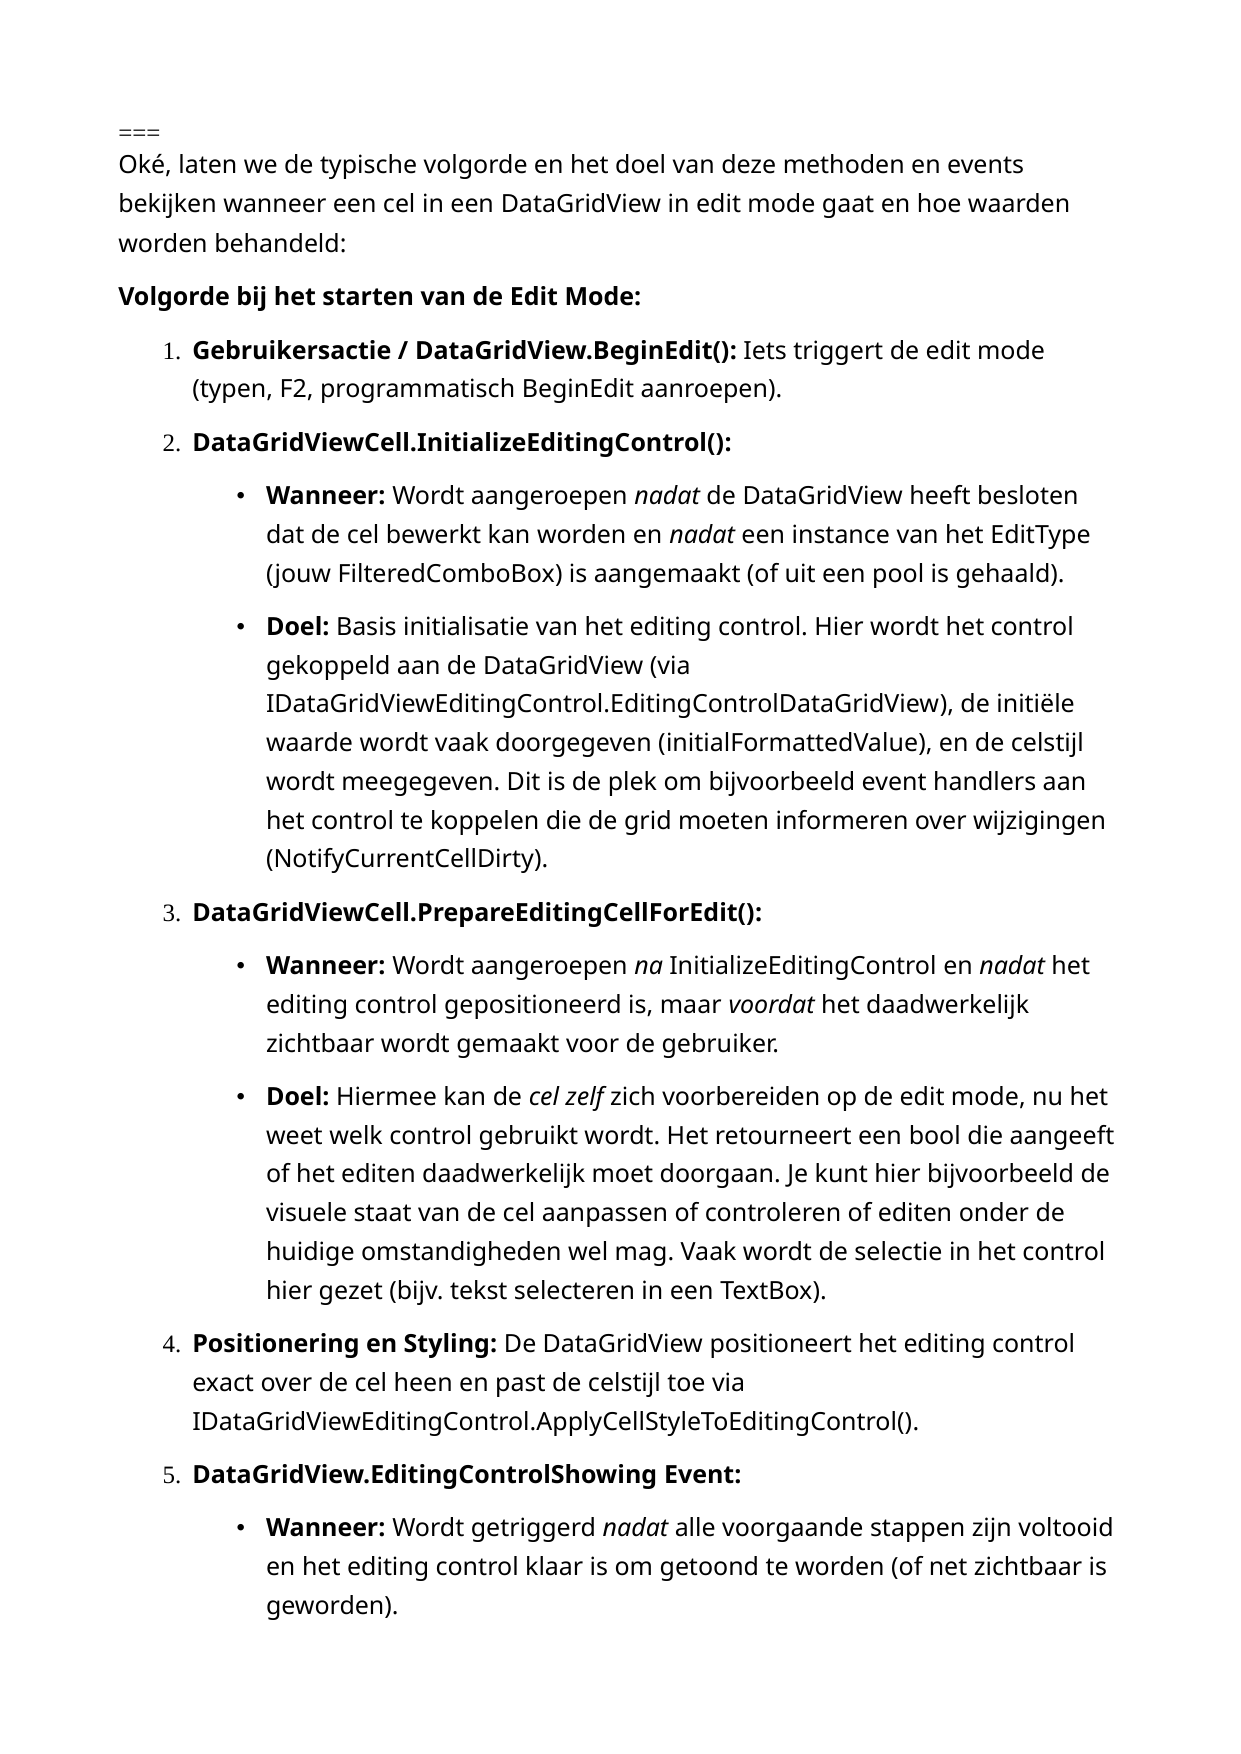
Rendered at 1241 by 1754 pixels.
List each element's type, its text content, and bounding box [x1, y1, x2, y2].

list Doel: Basis initialisatie van het editing control. Hier wordt het control gekoppeld aan de DataGridView (via IDataGridViewEditingControl.EditingControlDataGridView), de initiële waarde wordt vaak doorgegeven (initialFormattedValue), en de celstijl wordt meegegeven. Dit is de plek om bijvoorbeeld event handlers aan het control te koppelen die de grid moeten informeren over wijzigingen (NotifyCurrentCellDirty). [236, 608, 1122, 875]
list DataGridViewCell.InitializeEditingControl(): [162, 424, 1122, 458]
list Gebruikersactie / DataGridView.BeginEdit(): Iets triggert de edit mode (typen, F2, programmatisch BeginEdit aanroepen). [162, 332, 1122, 405]
list Positionering en Styling: De DataGridView positioneert het editing control exact over de cel heen en past de celstijl toe via IDataGridViewEditingControl.ApplyCellStyleToEditingControl(). [162, 1326, 1122, 1437]
list Wanneer: Wordt aangeroepen na InitializeEditingControl en nadat het editing control gepositioneerd is, maar voordat het daadwerkelijk zichtbaar wordt gemaakt voor de gebruiker. [236, 948, 1122, 1059]
list DataGridView.EditingControlShowing Event: [162, 1456, 1122, 1491]
text Volgorde bij het starten van de Edit Mode: [118, 279, 1122, 313]
list Doel: Hiermee kan de cel zelf zich voorbereiden op de edit mode, nu het weet welk control gebruikt wordt. Het retourneert een bool die aangeeft of het editen daadwerkelijk moet doorgaan. Je kunt hier bijvoorbeeld de visuele staat van de cel aanpassen of controleren of editen onder de huidige omstandigheden wel mag. Vaak wordt de selectie in het control hier gezet (bijv. tekst selecteren in een TextBox). [236, 1078, 1122, 1306]
text Oké, laten we de typische volgorde en het doel van deze methoden en events bekijken wanneer een cel in een DataGridView in edit mode gaat en hoe waarden worden behandeld: [118, 147, 1122, 259]
text === [118, 118, 1122, 147]
list Wanneer: Wordt aangeroepen nadat de DataGridView heeft besloten dat de cel bewerkt kan worden en nadat een instance van het EditType (jouw FilteredComboBox) is aangemaakt (of uit een pool is gehaald). [236, 478, 1122, 589]
list Wanneer: Wordt getriggerd nadat alle voorgaande stappen zijn voltooid en het editing control klaar is om getoond te worden (of net zichtbaar is geworden). [236, 1510, 1122, 1621]
list DataGridViewCell.PrepareEditingCellForEdit(): [162, 894, 1122, 928]
